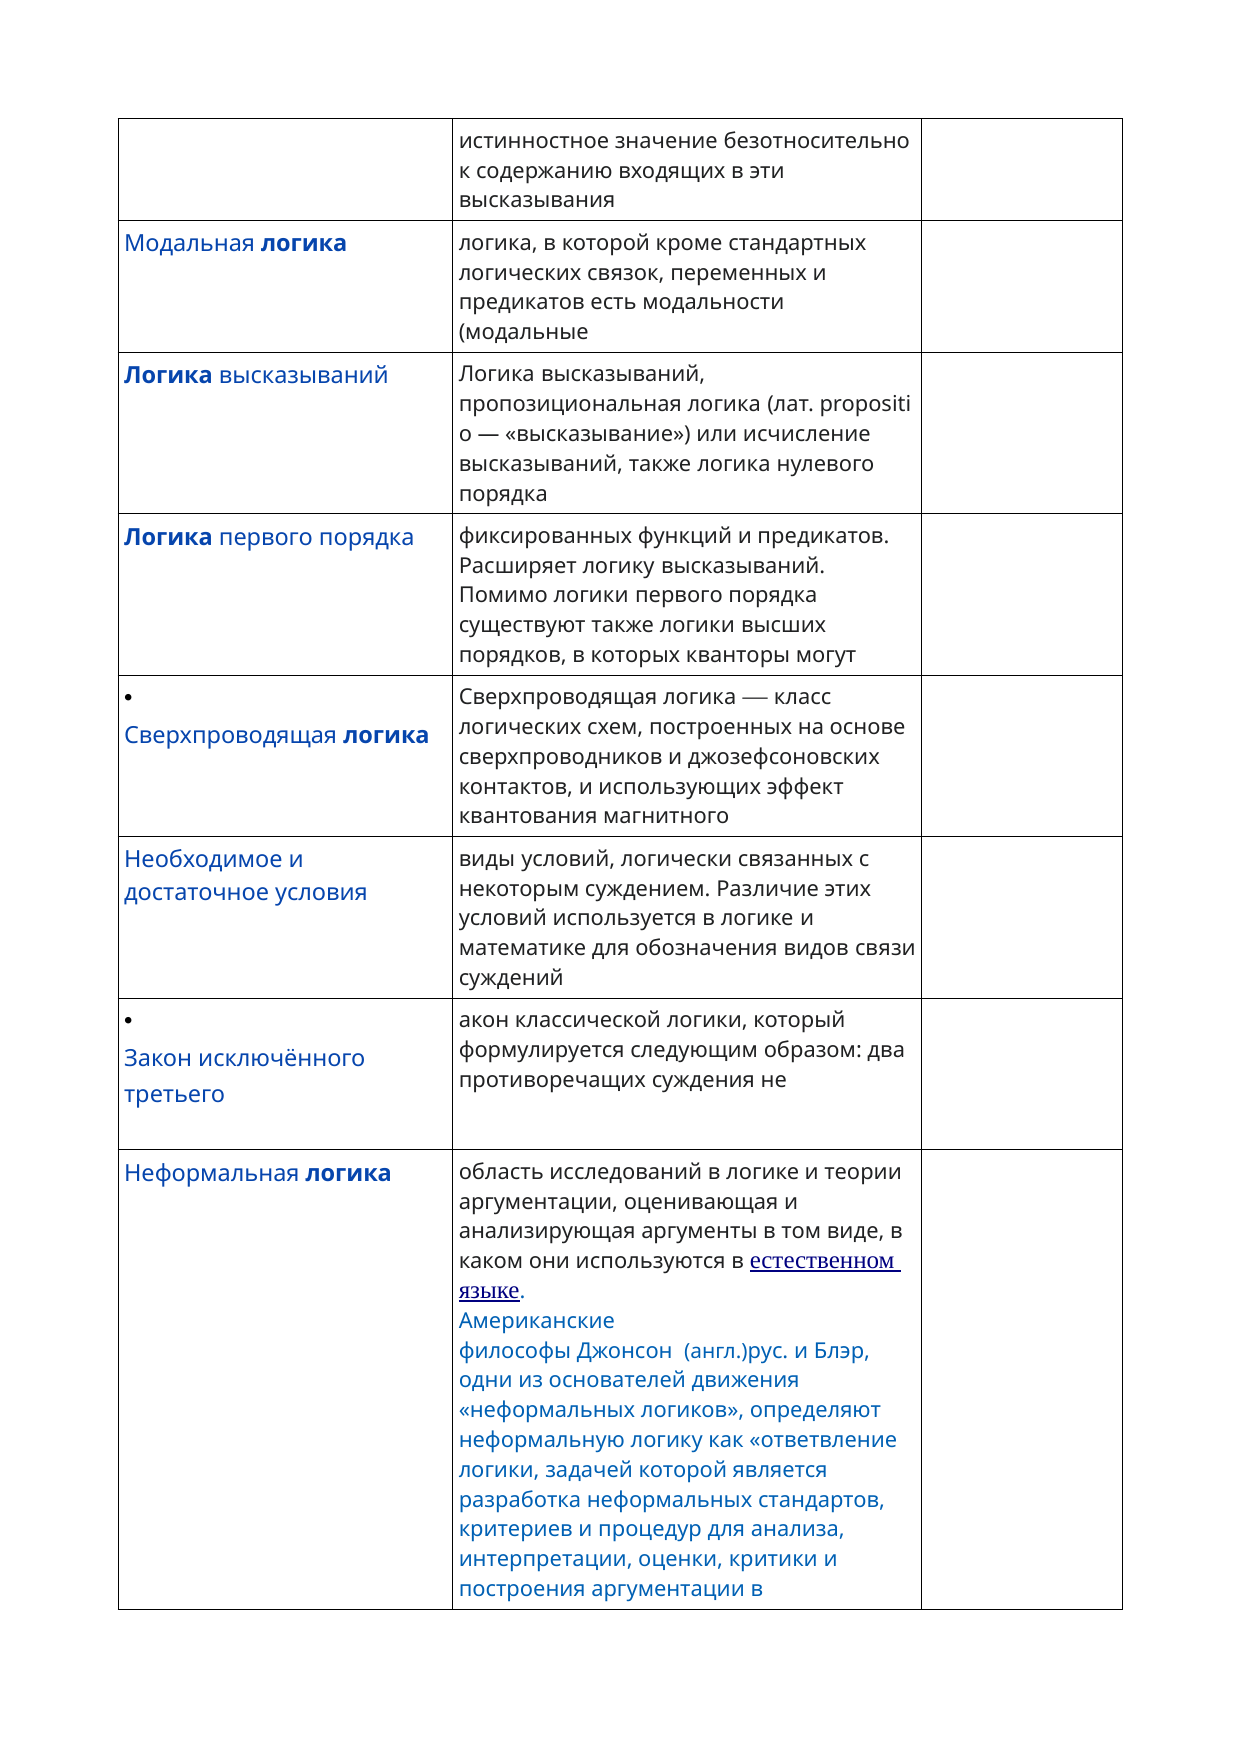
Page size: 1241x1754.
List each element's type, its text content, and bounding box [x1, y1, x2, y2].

table_cell Логика первого порядка [119, 514, 452, 674]
table_cell [922, 221, 1122, 352]
table_cell истинностное значение безотносительно к содержанию входящих в эти высказывания [453, 119, 921, 220]
table_cell Сверхпроводящая логика — класс логических схем, построенных на основе сверхпроводников и джозефсоновских контактов, и использующих эффект квантования магнитного [453, 676, 921, 836]
table_cell [922, 353, 1122, 513]
table_cell логика, в которой кроме стандартных логических связок, переменных и предикатов есть модальности (модальные [453, 221, 921, 352]
table_cell [922, 514, 1122, 674]
table_cell [119, 119, 452, 220]
table_cell виды условий, логически связанных с некоторым суждением. Различие этих условий используется в логике и математике для обозначения видов связи суждений [453, 837, 921, 997]
table_cell Модальная логика [119, 221, 452, 352]
table_cell Необходимое и достаточное условия [119, 837, 452, 997]
table_cell [922, 837, 1122, 997]
table_cell [922, 119, 1122, 220]
table_cell [922, 676, 1122, 836]
table_cell Логика высказываний [119, 353, 452, 513]
table_cell [922, 1150, 1122, 1608]
table_cell [922, 999, 1122, 1149]
table_cell Неформальная логика [119, 1150, 452, 1608]
table_cell Сверхпроводящая логика [119, 676, 452, 836]
table_cell Логика высказываний, пропозициональная логика (лат. propositio — «высказывание») или исчисление высказываний, также логика нулевого порядка [453, 353, 921, 513]
table_cell акон классической логики, который формулируется следующим образом: два противоречащих суждения не [453, 999, 921, 1149]
table_cell Закон исключённого третьего [119, 999, 452, 1149]
table_cell фиксированных функций и предикатов. Расширяет логику высказываний. Помимо логики первого порядка существуют также логики высших порядков, в которых кванторы могут [453, 514, 921, 674]
table_cell область исследований в логике и теории аргументации, оценивающая и анализирующая аргументы в том виде, в каком они используются в естественном языке. Американские философы Джонсон (англ.)рус. и Блэр, одни из основателей движения «неформальных логиков», определяют неформальную логику как «ответвление логики, задачей которой является разработка неформальных стандартов, критериев и процедур для анализа, интерпретации, оценки, критики и построения аргументации в [453, 1150, 921, 1608]
